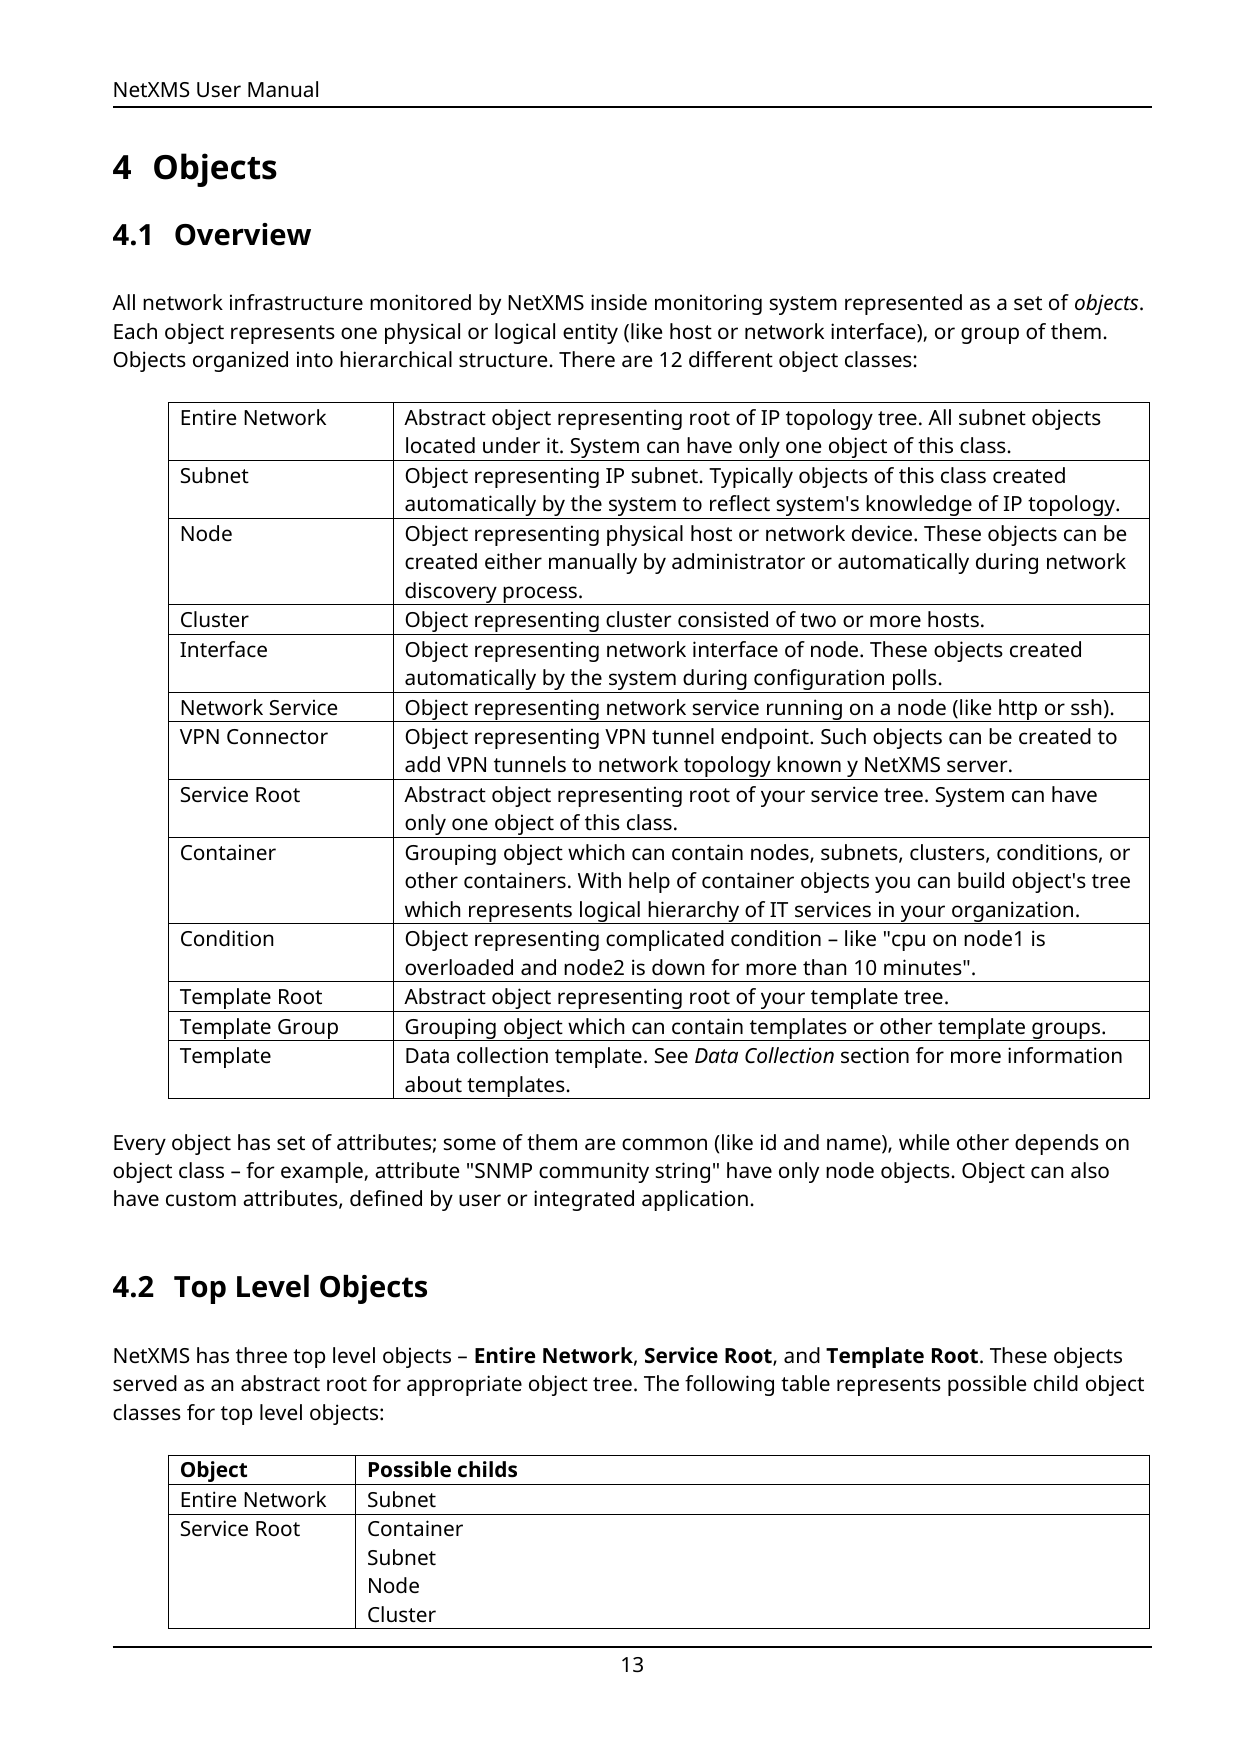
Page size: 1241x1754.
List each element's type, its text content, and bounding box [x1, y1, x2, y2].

table_cell Template [169, 1041, 393, 1098]
table_cell Object representing IP subnet. Typically objects of this class created automatically by the system to reflect system's knowledge of IP topology. [394, 461, 1149, 518]
table_header Object [169, 1456, 355, 1484]
table_cell VPN Connector [169, 722, 393, 779]
table_cell Object representing network interface of node. These objects created automatically by the system during configuration polls. [394, 635, 1149, 692]
subtitle Objects [112, 143, 1152, 189]
table_cell Grouping object which can contain nodes, subnets, clusters, conditions, or other containers. With help of container objects you can build object's tree which represents logical hierarchy of IT services in your organization. [394, 838, 1149, 923]
table_header Entire Network [169, 403, 393, 460]
table_cell Container [169, 838, 393, 923]
table_header Abstract object representing root of IP topology tree. All subnet objects located under it. System can have only one object of this class. [394, 403, 1149, 460]
table_cell Service Root [169, 1515, 355, 1628]
table_cell Object representing network service running on a node (like http or ssh). [394, 693, 1149, 721]
table_cell Object representing complicated condition – like "cpu on node1 is overloaded and node2 is down for more than 10 minutes". [394, 924, 1149, 981]
subtitle Top Level Objects [112, 1266, 1152, 1306]
table_cell Data collection template. See Data Collection section for more information about templates. [394, 1041, 1149, 1098]
table_cell Cluster [169, 605, 393, 634]
subtitle Overview [112, 214, 1152, 254]
table_cell Abstract object representing root of your service tree. System can have only one object of this class. [394, 780, 1149, 837]
text NetXMS has three top level objects – Entire Network, Service Root, and Template Root. These objects served as an abstract root for appropriate object tree. The following table represents possible child object classes for top level objects: [112, 1341, 1152, 1426]
table_header Possible childs [356, 1456, 1149, 1484]
table_cell Service Root [169, 780, 393, 837]
table_cell Container Subnet Node Cluster [356, 1515, 1149, 1628]
table_cell Object representing cluster consisted of two or more hosts. [394, 605, 1149, 634]
table_cell Interface [169, 635, 393, 692]
table_cell Template Group [169, 1012, 393, 1040]
table_cell Node [169, 519, 393, 604]
table_cell Grouping object which can contain templates or other template groups. [394, 1012, 1149, 1040]
table_cell Object representing VPN tunnel endpoint. Such objects can be created to add VPN tunnels to network topology known y NetXMS server. [394, 722, 1149, 779]
text All network infrastructure monitored by NetXMS inside monitoring system represented as a set of objects. Each object represents one physical or logical entity (like host or network interface), or group of them. Objects organized into hierarchical structure. There are 12 different object classes: [112, 288, 1152, 374]
table_cell Template Root [169, 982, 393, 1011]
table_cell Subnet [356, 1485, 1149, 1513]
table_cell Network Service [169, 693, 393, 721]
table_cell Object representing physical host or network device. These objects can be created either manually by administrator or automatically during network discovery process. [394, 519, 1149, 604]
table_cell Entire Network [169, 1485, 355, 1513]
table_cell Abstract object representing root of your template tree. [394, 982, 1149, 1011]
text Every object has set of attributes; some of them are common (like id and name), while other depends on object class – for example, attribute "SNMP community string" have only node objects. Object can also have custom attributes, defined by user or integrated application. [112, 1128, 1152, 1213]
table_cell Subnet [169, 461, 393, 518]
table_cell Condition [169, 924, 393, 981]
